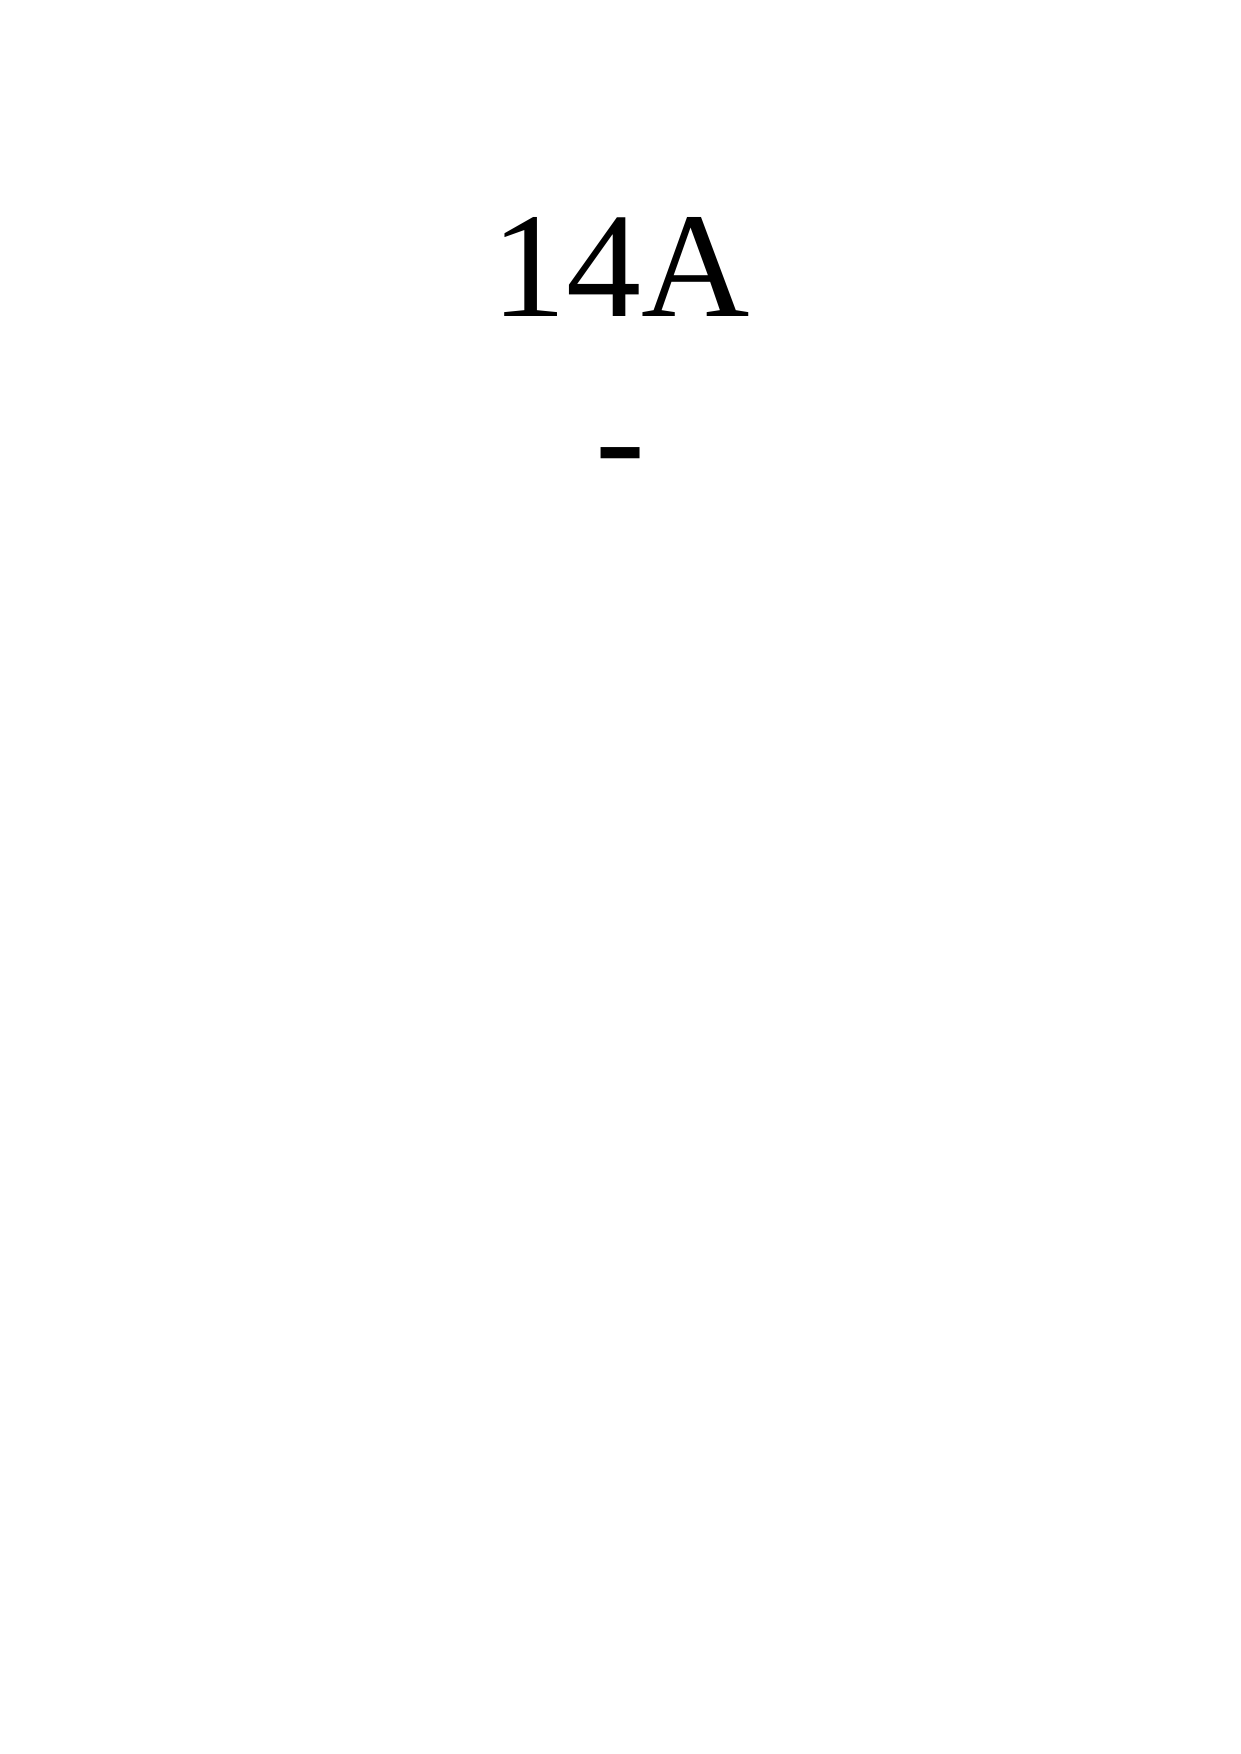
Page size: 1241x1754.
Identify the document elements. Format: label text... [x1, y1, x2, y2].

text - [118, 349, 1122, 521]
text 14A [118, 176, 1122, 349]
